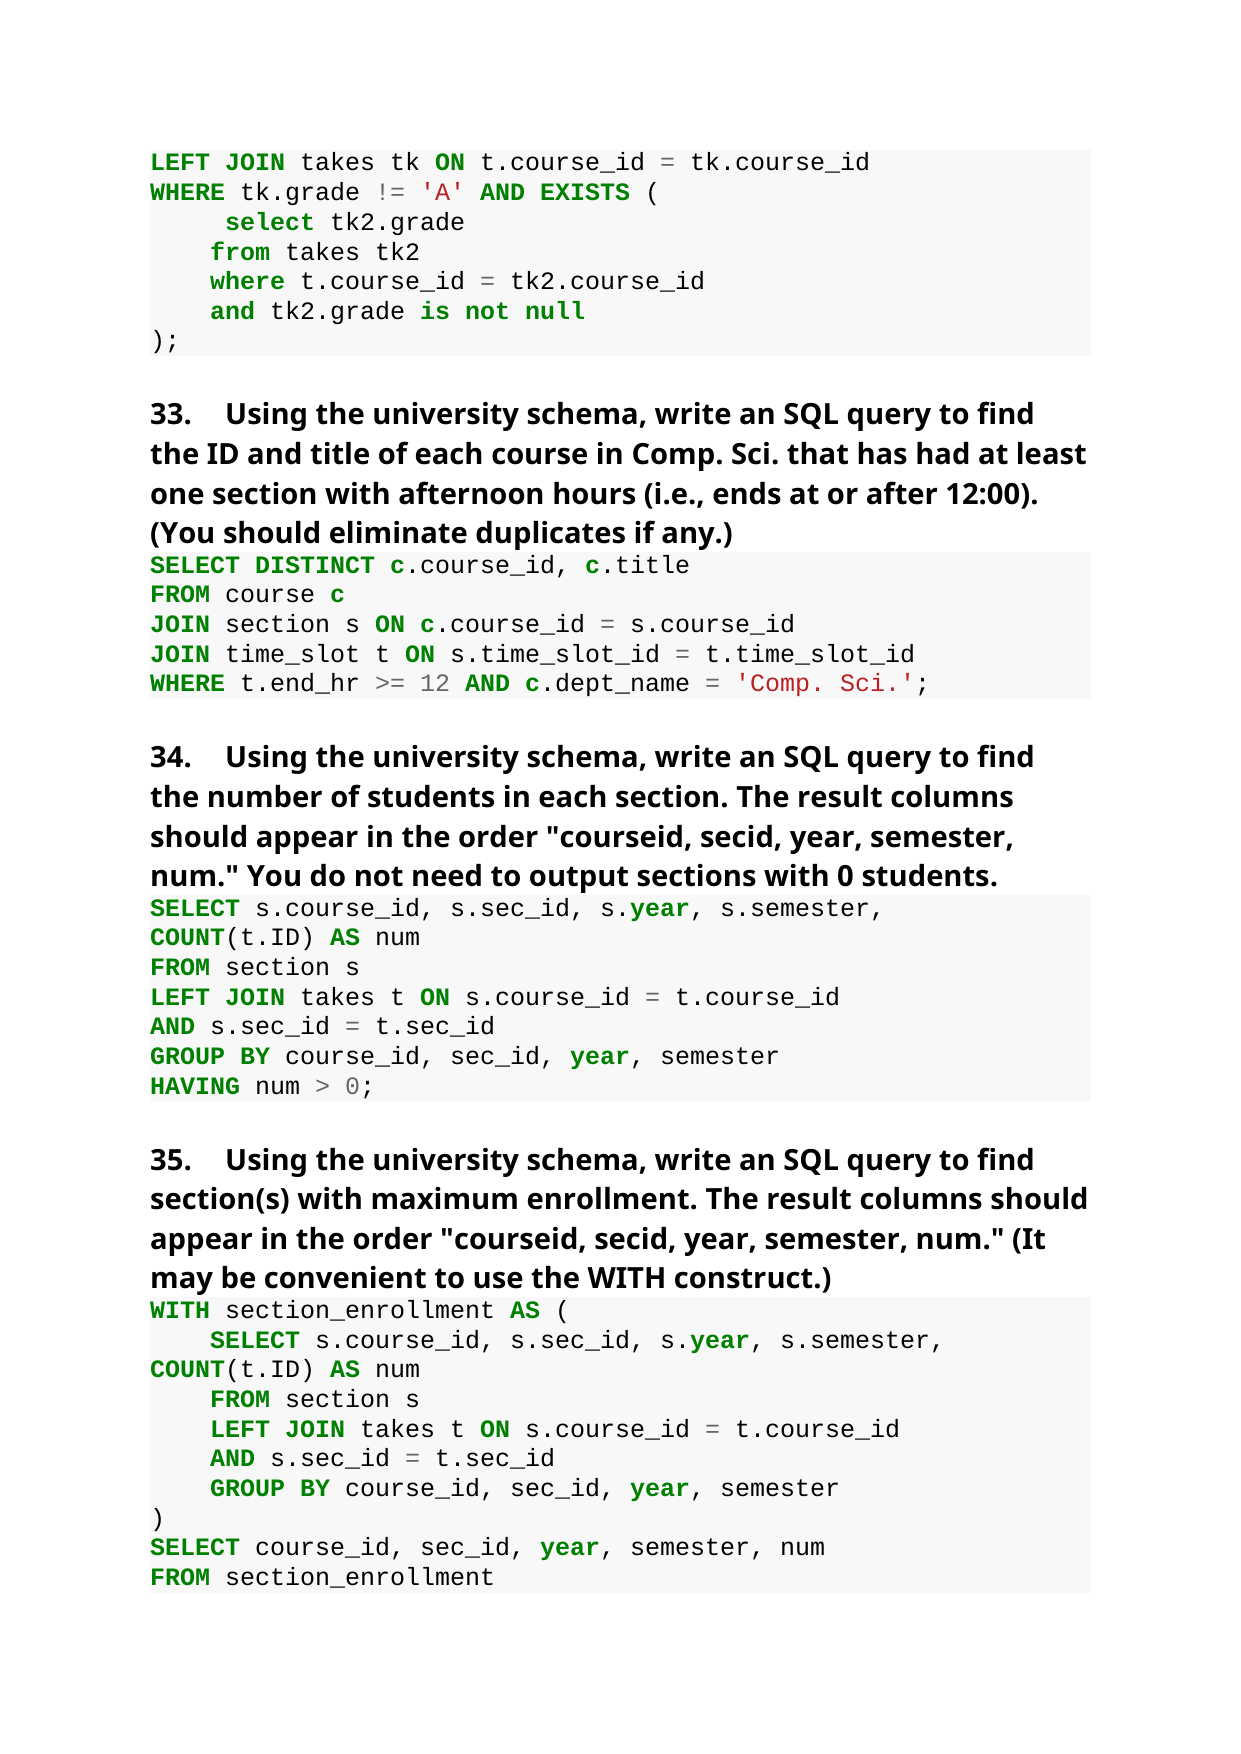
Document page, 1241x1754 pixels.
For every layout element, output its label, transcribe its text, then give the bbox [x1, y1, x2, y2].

text AND s.sec_id = t.sec_id [150, 1446, 1091, 1474]
text WITH section_enrollment AS ( [150, 1297, 1091, 1326]
text JOIN section s ON c.course_id = s.course_id [150, 612, 1091, 640]
text GROUP BY course_id, sec_id, year, semester [150, 1476, 1091, 1504]
text LEFT JOIN takes tk ON t.course_id = tk.course_id [150, 150, 1091, 178]
text SELECT s.course_id, s.sec_id, s.year, s.semester, COUNT(t.ID) AS num [150, 1327, 1091, 1385]
text ) [150, 1505, 1091, 1534]
text HAVING num > 0; [150, 1073, 1091, 1102]
text WHERE tk.grade != 'A' AND EXISTS ( [150, 180, 1091, 208]
subtitle Using the university schema, write an SQL query to find the ID and title of each course in Comp. Sci. that has had at least one section with afternoon hours (i.e., ends at or after 12:00). (You should eliminate duplicates if any.) [150, 393, 1091, 552]
text COUNT(t.ID) AS num [150, 925, 1091, 953]
text AND s.sec_id = t.sec_id [150, 1014, 1091, 1042]
text SELECT course_id, sec_id, year, semester, num [150, 1535, 1091, 1563]
text SELECT s.course_id, s.sec_id, s.year, s.semester, [150, 895, 1091, 923]
text JOIN time_slot t ON s.time_slot_id = t.time_slot_id [150, 641, 1091, 670]
text FROM section_enrollment [150, 1565, 1091, 1593]
text GROUP BY course_id, sec_id, year, semester [150, 1044, 1091, 1072]
text FROM section s [150, 954, 1091, 983]
text from takes tk2 [150, 239, 1091, 267]
text select tk2.grade [150, 209, 1091, 238]
text ); [150, 328, 1091, 356]
text SELECT DISTINCT c.course_id, c.title [150, 552, 1091, 581]
text FROM section s [150, 1387, 1091, 1415]
text LEFT JOIN takes t ON s.course_id = t.course_id [150, 1416, 1091, 1444]
text WHERE t.end_hr >= 12 AND c.dept_name = 'Comp. Sci.'; [150, 671, 1091, 699]
text where t.course_id = tk2.course_id [150, 269, 1091, 297]
subtitle Using the university schema, write an SQL query to find section(s) with maximum enrollment. The result columns should appear in the order "courseid, secid, year, semester, num." (It may be convenient to use the WITH construct.) [150, 1139, 1091, 1297]
text LEFT JOIN takes t ON s.course_id = t.course_id [150, 984, 1091, 1013]
text and tk2.grade is not null [150, 298, 1091, 327]
text FROM course c [150, 582, 1091, 610]
subtitle Using the university schema, write an SQL query to find the number of students in each section. The result columns should appear in the order "courseid, secid, year, semester, num." You do not need to output sections with 0 students. [150, 736, 1091, 895]
